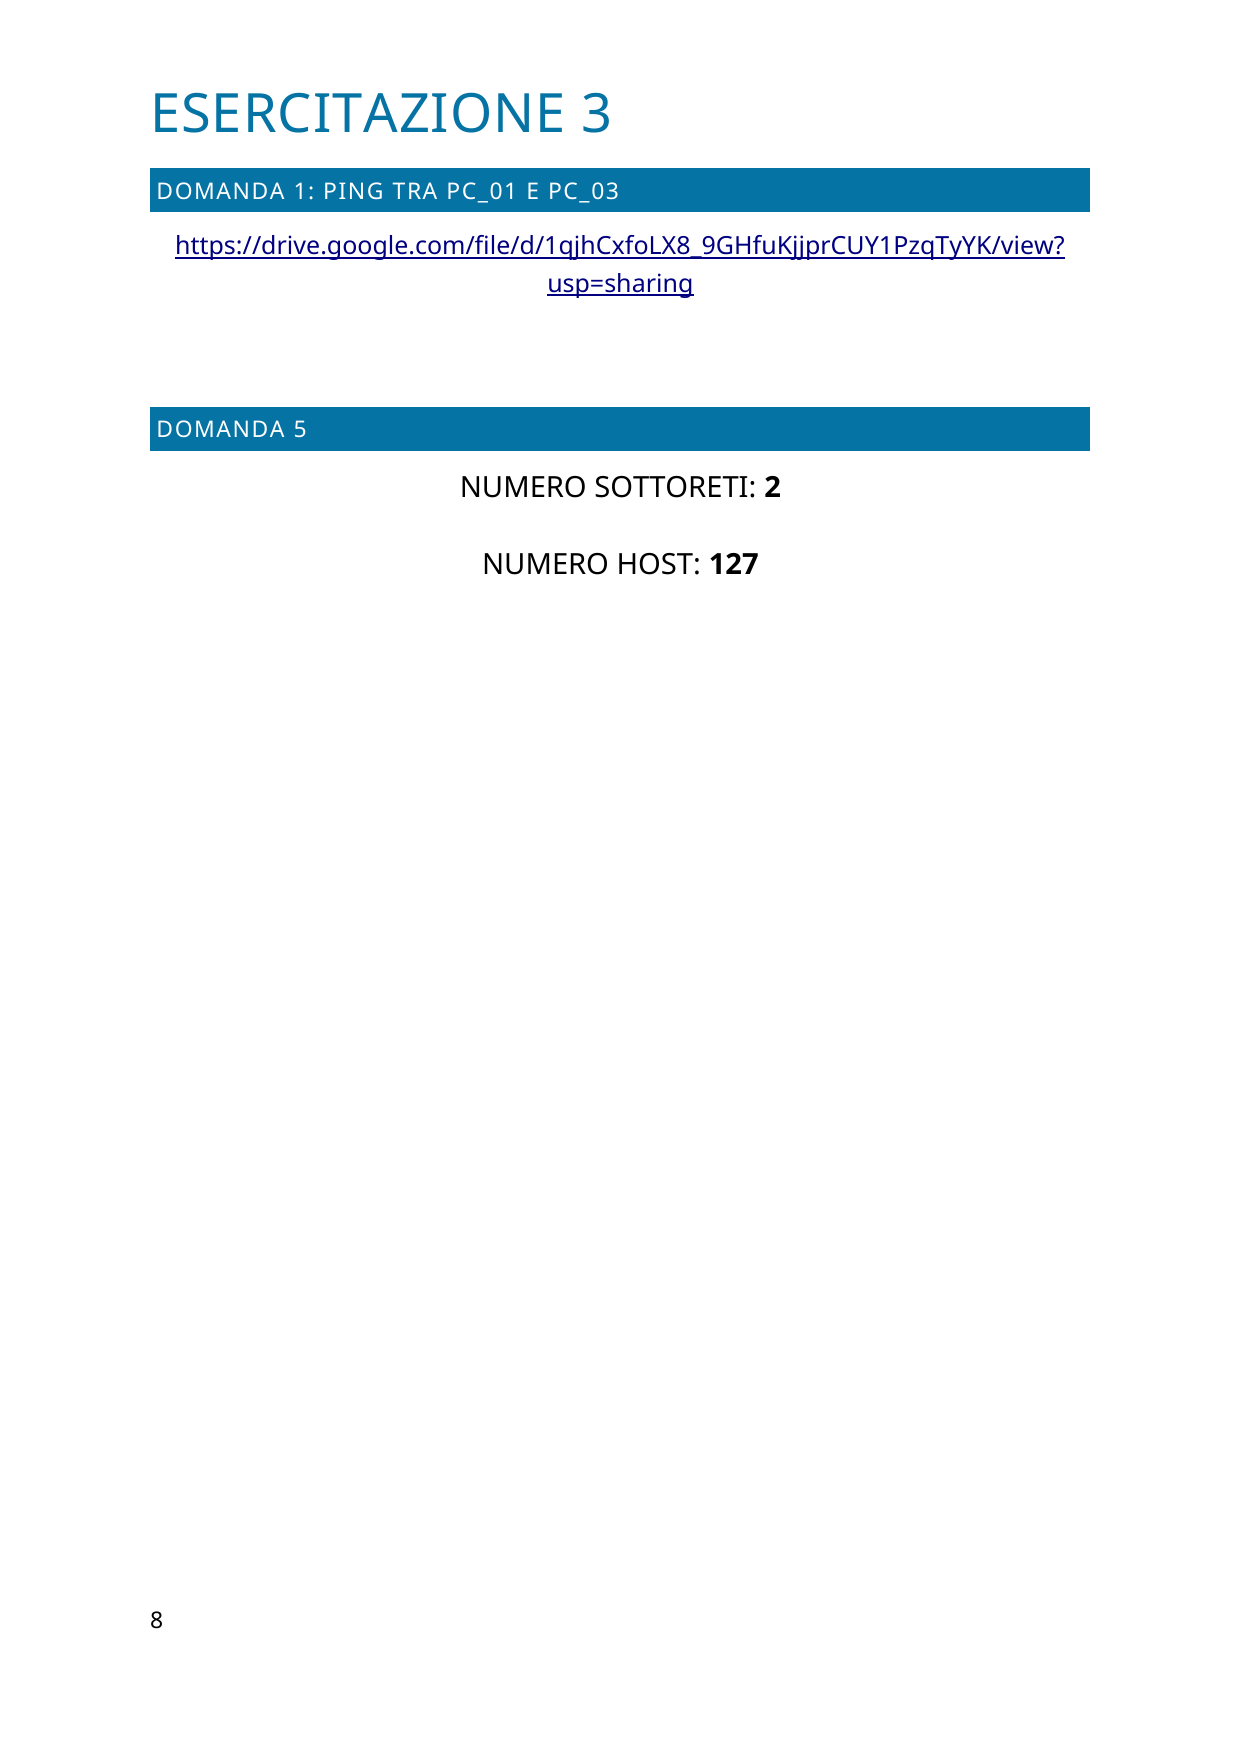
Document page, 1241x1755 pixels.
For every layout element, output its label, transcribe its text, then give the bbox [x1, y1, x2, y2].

subtitle DOMANDA 1: PIng tra pc_01 e pc_03 [156, 175, 1084, 206]
subtitle DOMANDA 5 [156, 413, 1084, 444]
text https://drive.google.com/file/d/1qjhCxfoLX8_9GHfuKjjprCUY1PzqTyYK/view?usp=sharing [150, 228, 1090, 299]
text NUMERO HOST: 127 [150, 543, 1090, 583]
text esercitazione 3 [150, 75, 1090, 149]
text NUMERO SOTTORETI: 2 [150, 466, 1090, 506]
